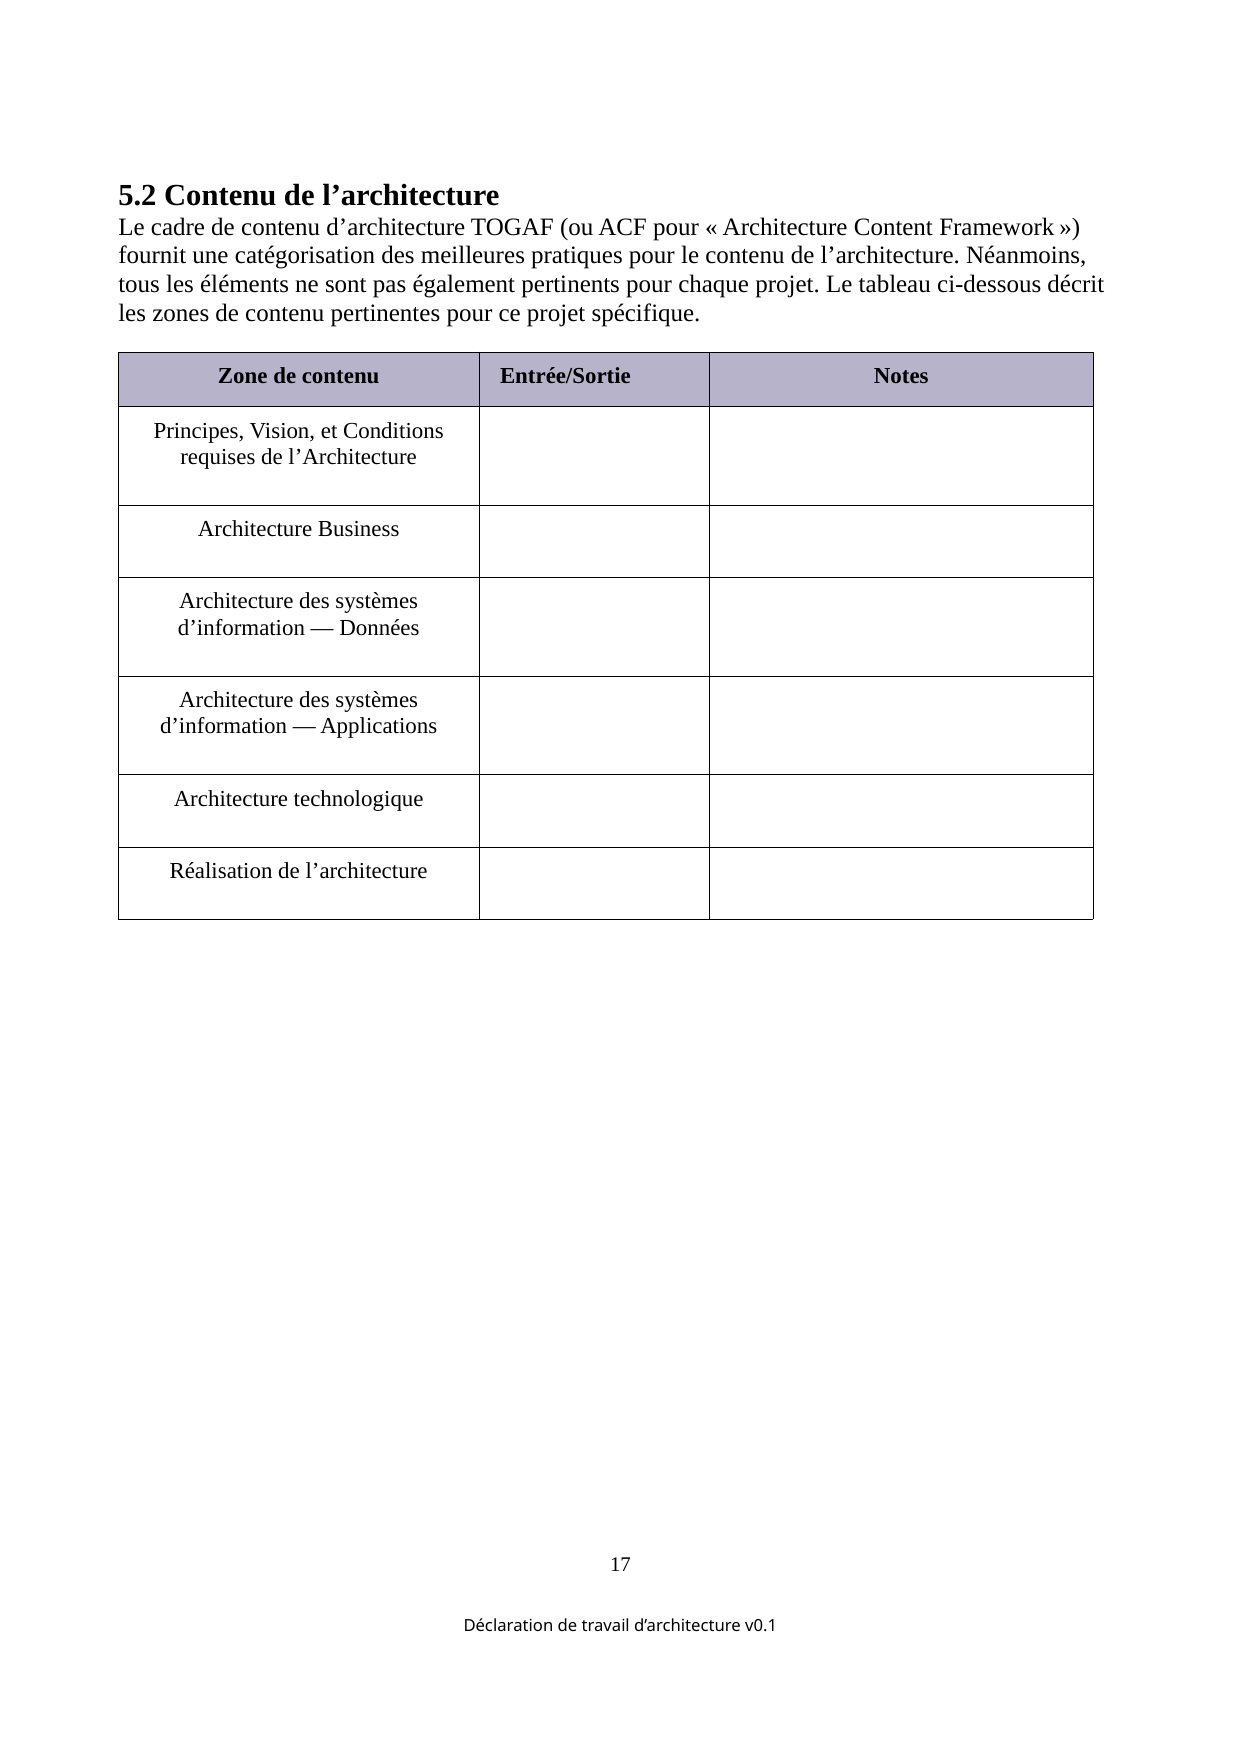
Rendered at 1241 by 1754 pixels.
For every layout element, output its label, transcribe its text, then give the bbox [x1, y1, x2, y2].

table_header Entrée/Sortie [480, 353, 709, 406]
table_cell [480, 506, 709, 577]
table_cell [710, 578, 1093, 676]
table_cell Architecture des systèmes d’information — Applications [119, 677, 479, 774]
table_header Zone de contenu [119, 353, 479, 406]
table_cell [710, 506, 1093, 577]
table_cell Architecture technologique [119, 775, 479, 847]
text 15 [118, 1552, 1122, 1576]
table_cell Architecture des systèmes d’information — Données [119, 578, 479, 676]
table_cell [710, 775, 1093, 847]
table_cell [710, 677, 1093, 774]
table_cell [480, 407, 709, 505]
table_cell Réalisation de l’architecture [119, 848, 479, 919]
table_cell Architecture Business [119, 506, 479, 577]
table_cell [480, 775, 709, 847]
table_cell [480, 677, 709, 774]
table_cell [480, 848, 709, 919]
table_cell [710, 407, 1093, 505]
table_cell [710, 848, 1093, 919]
subtitle 5.2 Contenu de l’architecture [118, 176, 1122, 212]
table_header Notes [710, 353, 1093, 406]
table_cell Principes, Vision, et Conditions requises de l’Architecture [119, 407, 479, 505]
text Le cadre de contenu d’architecture TOGAF (ou ACF pour « Architecture Content Framework ») fournit une catégorisation des meilleures pratiques pour le contenu de l’architecture. Néanmoins, tous les éléments ne sont pas également pertinents pour chaque projet. Le tableau ci-dessous décrit les zones de contenu pertinentes pour ce projet spécifique. [118, 212, 1122, 327]
table_cell [480, 578, 709, 676]
